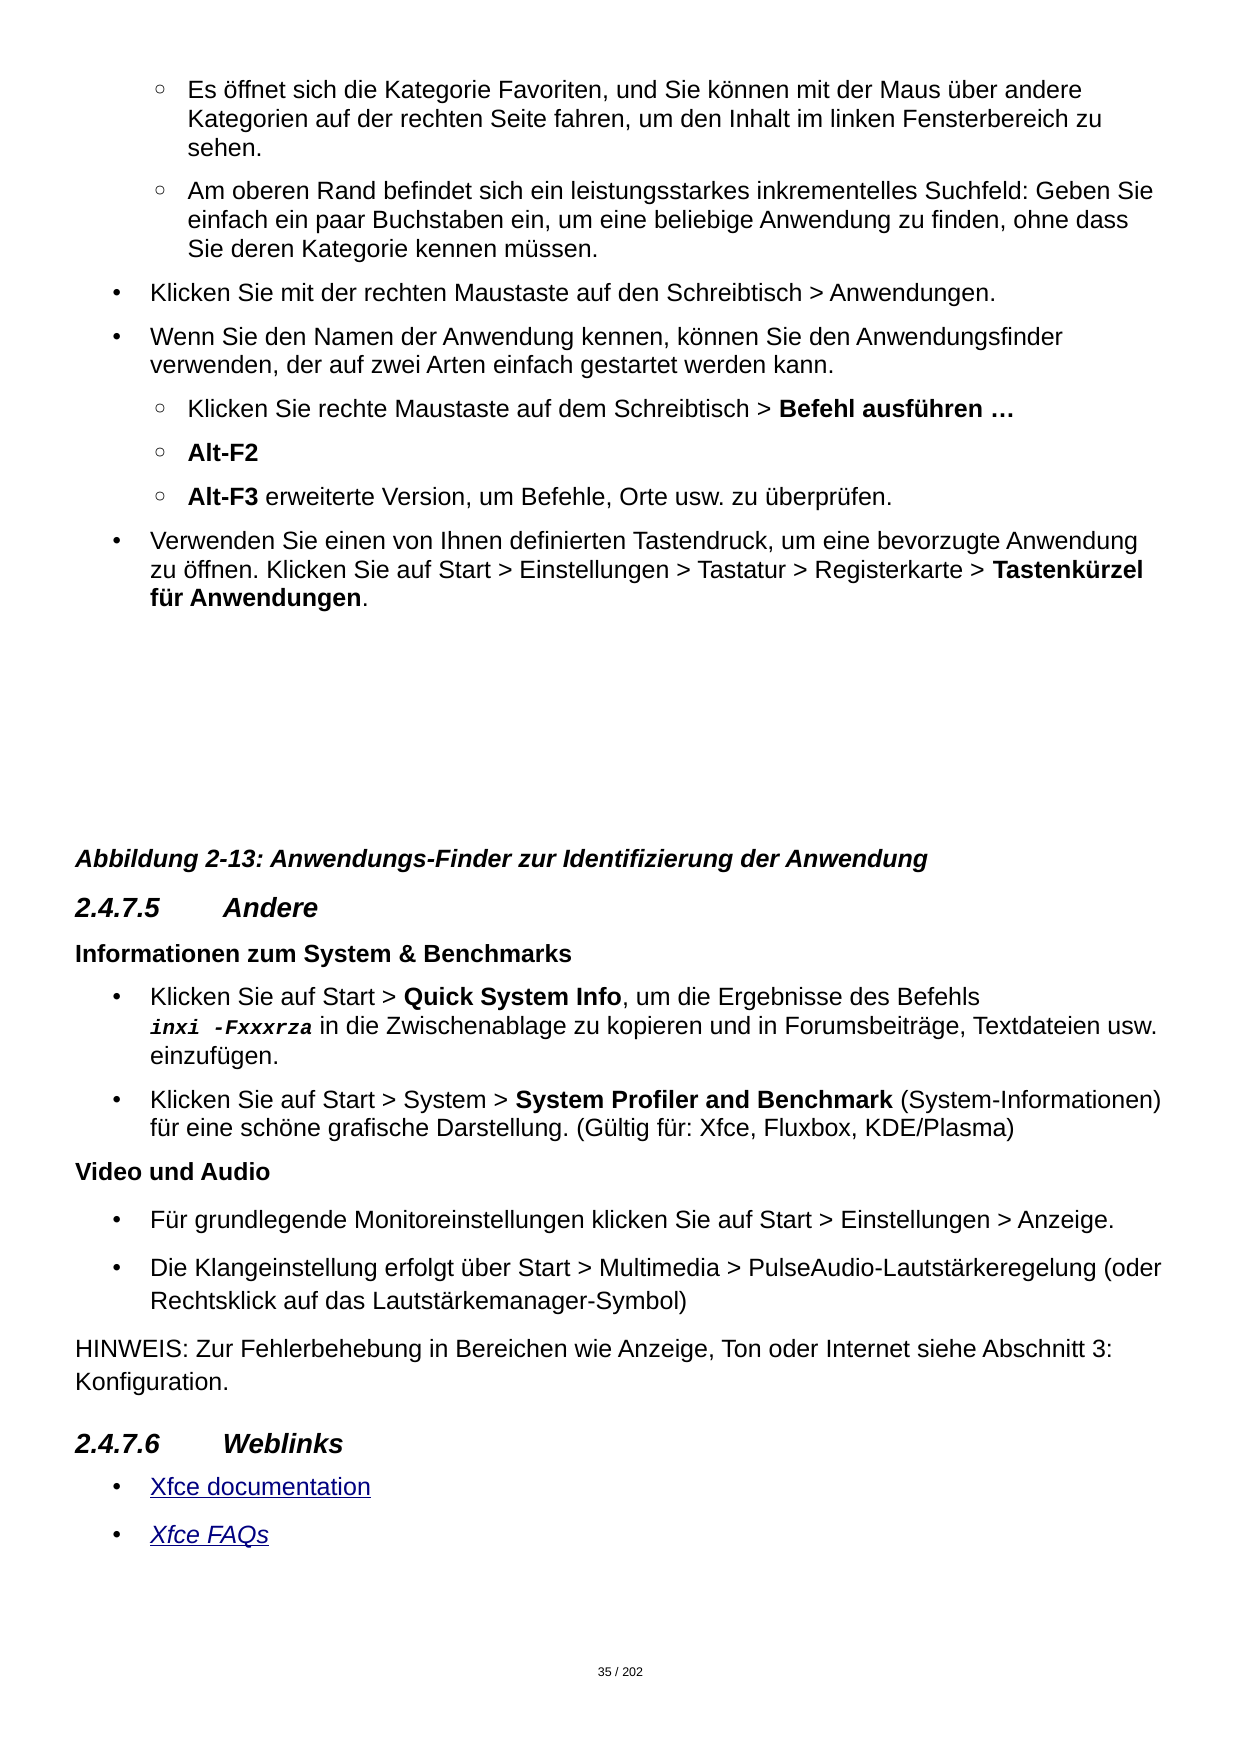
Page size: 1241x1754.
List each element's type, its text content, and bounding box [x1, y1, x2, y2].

list Die Klangeinstellung erfolgt über Start > Multimedia > PulseAudio-Lautstärkeregelung (oder Rechtsklick auf das Lautstärkemanager-Symbol) [112, 1253, 1166, 1315]
list Klicken Sie auf Start > Quick System Info, um die Ergebnisse des Befehls inxi -Fxxxrza in die Zwischenablage zu kopieren und in Forumsbeiträge, Textdateien usw. einzufügen. [112, 982, 1166, 1069]
list Verwenden Sie einen von Ihnen definierten Tastendruck, um eine bevorzugte Anwendung zu öffnen. Klicken Sie auf Start > Einstellungen > Tastatur > Registerkarte > Tastenkürzel für Anwendungen. [112, 526, 1166, 612]
list Klicken Sie rechte Maustaste auf dem Schreibtisch > Befehl ausführen … [150, 394, 1166, 423]
list Am oberen Rand befindet sich ein leistungsstarkes inkrementelles Suchfeld: Geben Sie einfach ein paar Buchstaben ein, um eine beliebige Anwendung zu finden, ohne dass Sie deren Kategorie kennen müssen. [150, 176, 1166, 263]
list Xfce documentation [112, 1472, 1166, 1501]
list Alt-F2 [150, 438, 1166, 467]
text Abbildung 2-13: Anwendungs-Finder zur Identifizierung der Anwendung [75, 627, 1166, 873]
list Klicken Sie auf Start > System > System Profiler and Benchmark (System-Informationen) für eine schöne grafische Darstellung. (Gültig für: Xfce, Fluxbox, KDE/Plasma) [112, 1084, 1166, 1142]
subtitle Informationen zum System & Benchmarks [75, 939, 1166, 967]
list Wenn Sie den Namen der Anwendung kennen, können Sie den Anwendungsfinder verwenden, der auf zwei Arten einfach gestartet werden kann. [112, 322, 1166, 379]
list Xfce FAQs [112, 1520, 1166, 1549]
text HINWEIS: Zur Fehlerbehebung in Bereichen wie Anzeige, Ton oder Internet siehe Abschnitt 3: Konfiguration. [75, 1334, 1166, 1396]
list Für grundlegende Monitoreinstellungen klicken Sie auf Start > Einstellungen > Anzeige. [112, 1205, 1166, 1234]
list Es öffnet sich die Kategorie Favoriten, und Sie können mit der Maus über andere Kategorien auf der rechten Seite fahren, um den Inhalt im linken Fensterbereich zu sehen. [150, 75, 1166, 161]
subtitle Andere [75, 892, 1166, 924]
list Alt-F3 erweiterte Version, um Befehle, Orte usw. zu überprüfen. [150, 482, 1166, 511]
subtitle Weblinks [75, 1428, 1166, 1460]
list Klicken Sie mit der rechten Maustaste auf den Schreibtisch > Anwendungen. [112, 278, 1166, 307]
text Video und Audio [75, 1157, 1166, 1186]
